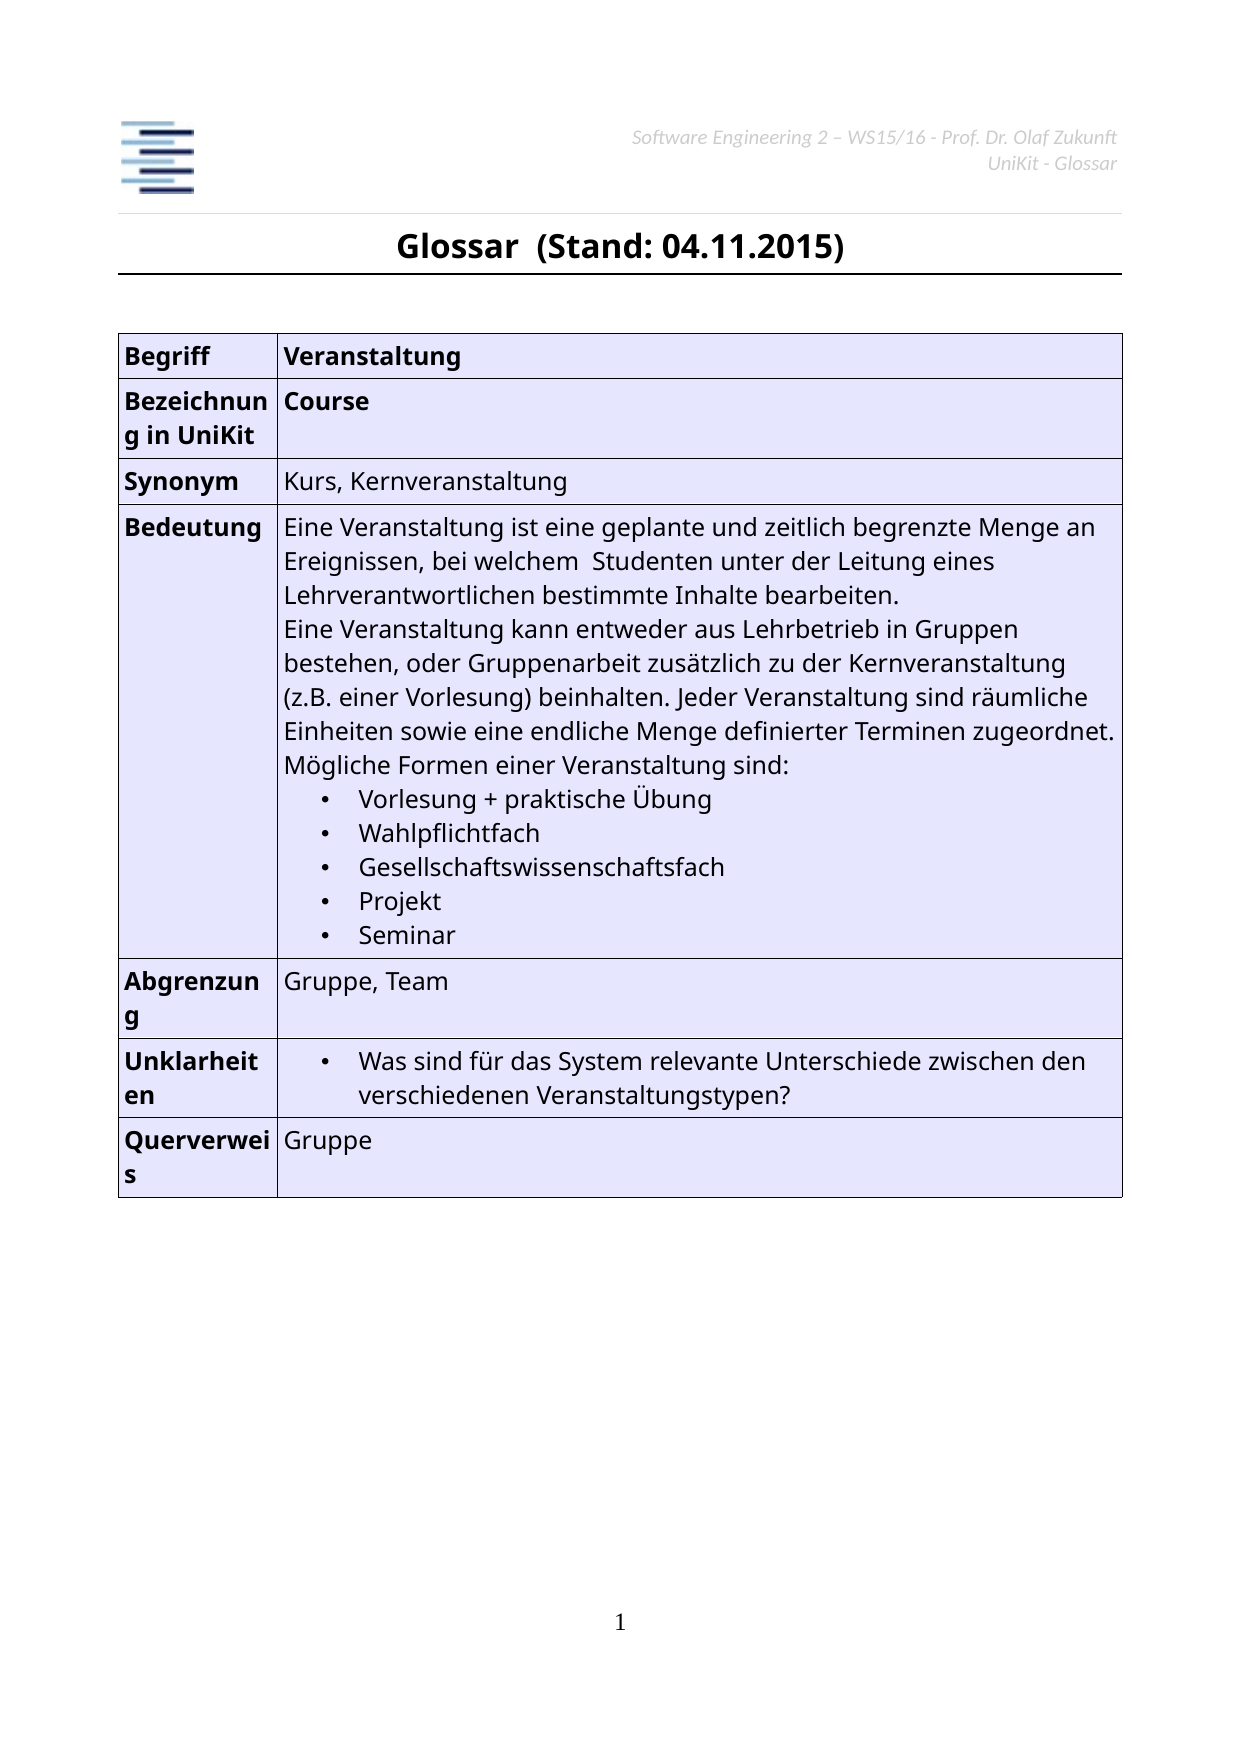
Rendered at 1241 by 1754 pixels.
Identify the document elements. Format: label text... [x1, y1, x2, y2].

table_cell Course [278, 379, 1122, 458]
table_cell Unklarheiten [119, 1039, 277, 1117]
table_cell Kurs, Kernveranstaltung [278, 459, 1122, 503]
table_cell Querverweis [119, 1118, 277, 1197]
table_cell Synonym [119, 459, 277, 503]
table_cell Bedeutung [119, 505, 277, 958]
table_cell Eine Veranstaltung ist eine geplante und zeitlich begrenzte Menge an Ereignissen, bei welchem Studenten unter der Leitung eines Lehrverantwortlichen bestimmte Inhalte bearbeiten. Eine Veranstaltung kann entweder aus Lehrbetrieb in Gruppen bestehen, oder Gruppenarbeit zusätzlich zu der Kernveranstaltung (z.B. einer Vorlesung) beinhalten. Jeder Veranstaltung sind räumliche Einheiten sowie eine endliche Menge definierter Terminen zugeordnet. Mögliche Formen einer Veranstaltung sind: Vorlesung + praktische Übung Wahlpflichtfach Gesellschaftswissenschaftsfach Projekt Seminar [278, 505, 1122, 958]
table_cell Gruppe [278, 1118, 1122, 1197]
table_cell Gruppe, Team [278, 959, 1122, 1037]
table_header Veranstaltung [278, 334, 1122, 378]
picture [121, 121, 194, 194]
text Glossar (Stand: 04.11.2015) [118, 218, 1122, 273]
table_cell Was sind für das System relevante Unterschiede zwischen den verschiedenen Veranstaltungstypen? [278, 1039, 1122, 1117]
table_cell Abgrenzung [119, 959, 277, 1037]
table_header Begriff [119, 334, 277, 378]
table_cell Bezeichnung in UniKit [119, 379, 277, 458]
